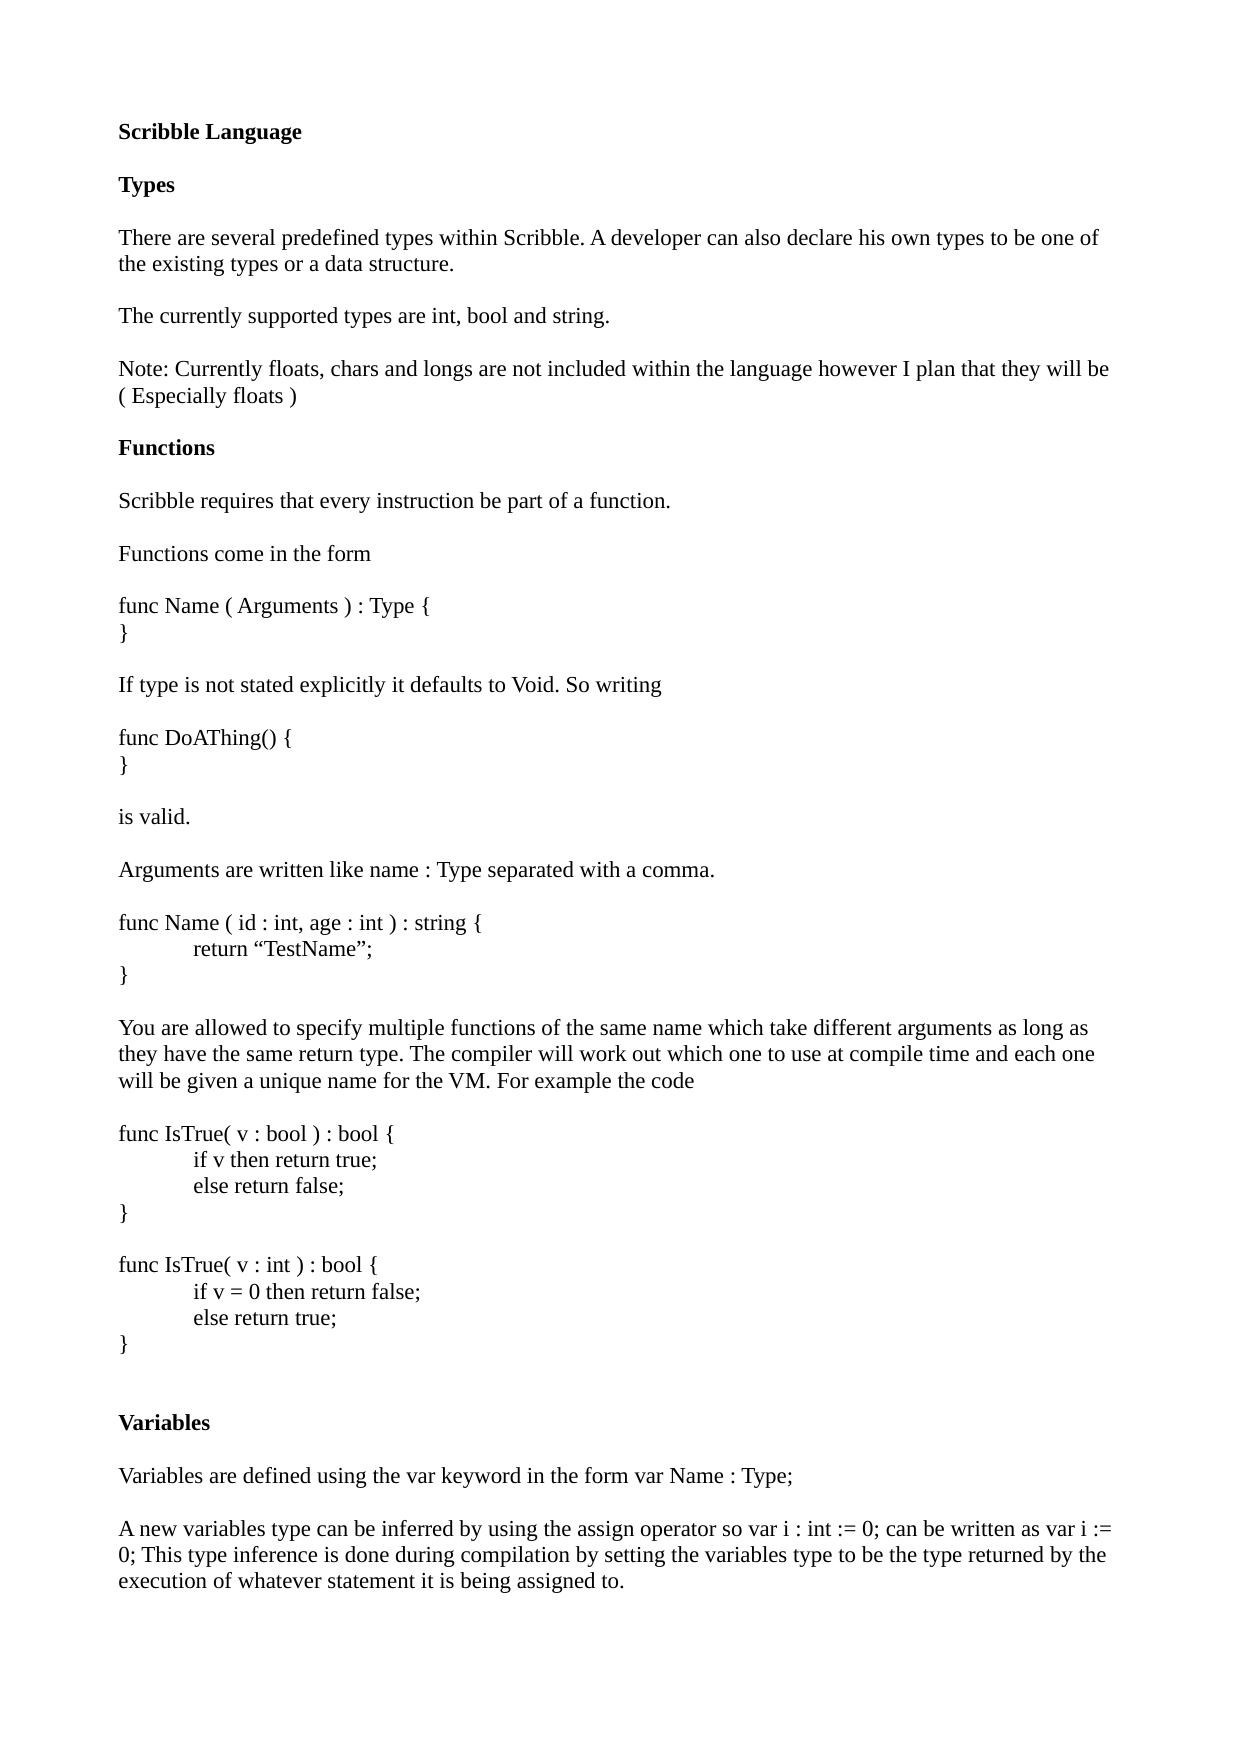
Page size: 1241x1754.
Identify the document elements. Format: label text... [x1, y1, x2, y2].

text Variables are defined using the var keyword in the form var Name : Type; [118, 1462, 1122, 1488]
text is valid. [118, 803, 1122, 830]
text func DoAThing() { [118, 724, 1122, 751]
text Note: Currently floats, chars and longs are not included within the language however I plan that they will be ( Especially floats ) [118, 355, 1122, 408]
text } [118, 1330, 1122, 1357]
text You are allowed to specify multiple functions of the same name which take different arguments as long as they have the same return type. The compiler will work out which one to use at compile time and each one will be given a unique name for the VM. For example the code [118, 1014, 1122, 1093]
text Functions [118, 434, 1122, 461]
text func Name ( id : int, age : int ) : string { [118, 909, 1122, 935]
text } [118, 619, 1122, 645]
text If type is not stated explicitly it defaults to Void. So writing [118, 672, 1122, 698]
text Variables [118, 1409, 1122, 1436]
text func Name ( Arguments ) : Type { [118, 592, 1122, 619]
text if v = 0 then return false; [118, 1278, 1122, 1304]
text A new variables type can be inferred by using the assign operator so var i : int := 0; can be written as var i := 0; This type inference is done during compilation by setting the variables type to be the type returned by the execution of whatever statement it is being assigned to. [118, 1515, 1122, 1594]
text Scribble Language [118, 118, 1122, 144]
text Types [118, 171, 1122, 197]
text The currently supported types are int, bool and string. [118, 303, 1122, 329]
text func IsTrue( v : bool ) : bool { [118, 1119, 1122, 1146]
text Scribble requires that every instruction be part of a function. [118, 487, 1122, 513]
text if v then return true; [118, 1146, 1122, 1172]
text } [118, 751, 1122, 777]
text else return false; [118, 1172, 1122, 1199]
text else return true; [118, 1304, 1122, 1330]
text Arguments are written like name : Type separated with a comma. [118, 856, 1122, 882]
text } [118, 1199, 1122, 1225]
text func IsTrue( v : int ) : bool { [118, 1251, 1122, 1278]
text There are several predefined types within Scribble. A developer can also declare his own types to be one of the existing types or a data structure. [118, 223, 1122, 276]
text return “TestName”; } [118, 935, 1122, 988]
text Functions come in the form [118, 540, 1122, 566]
